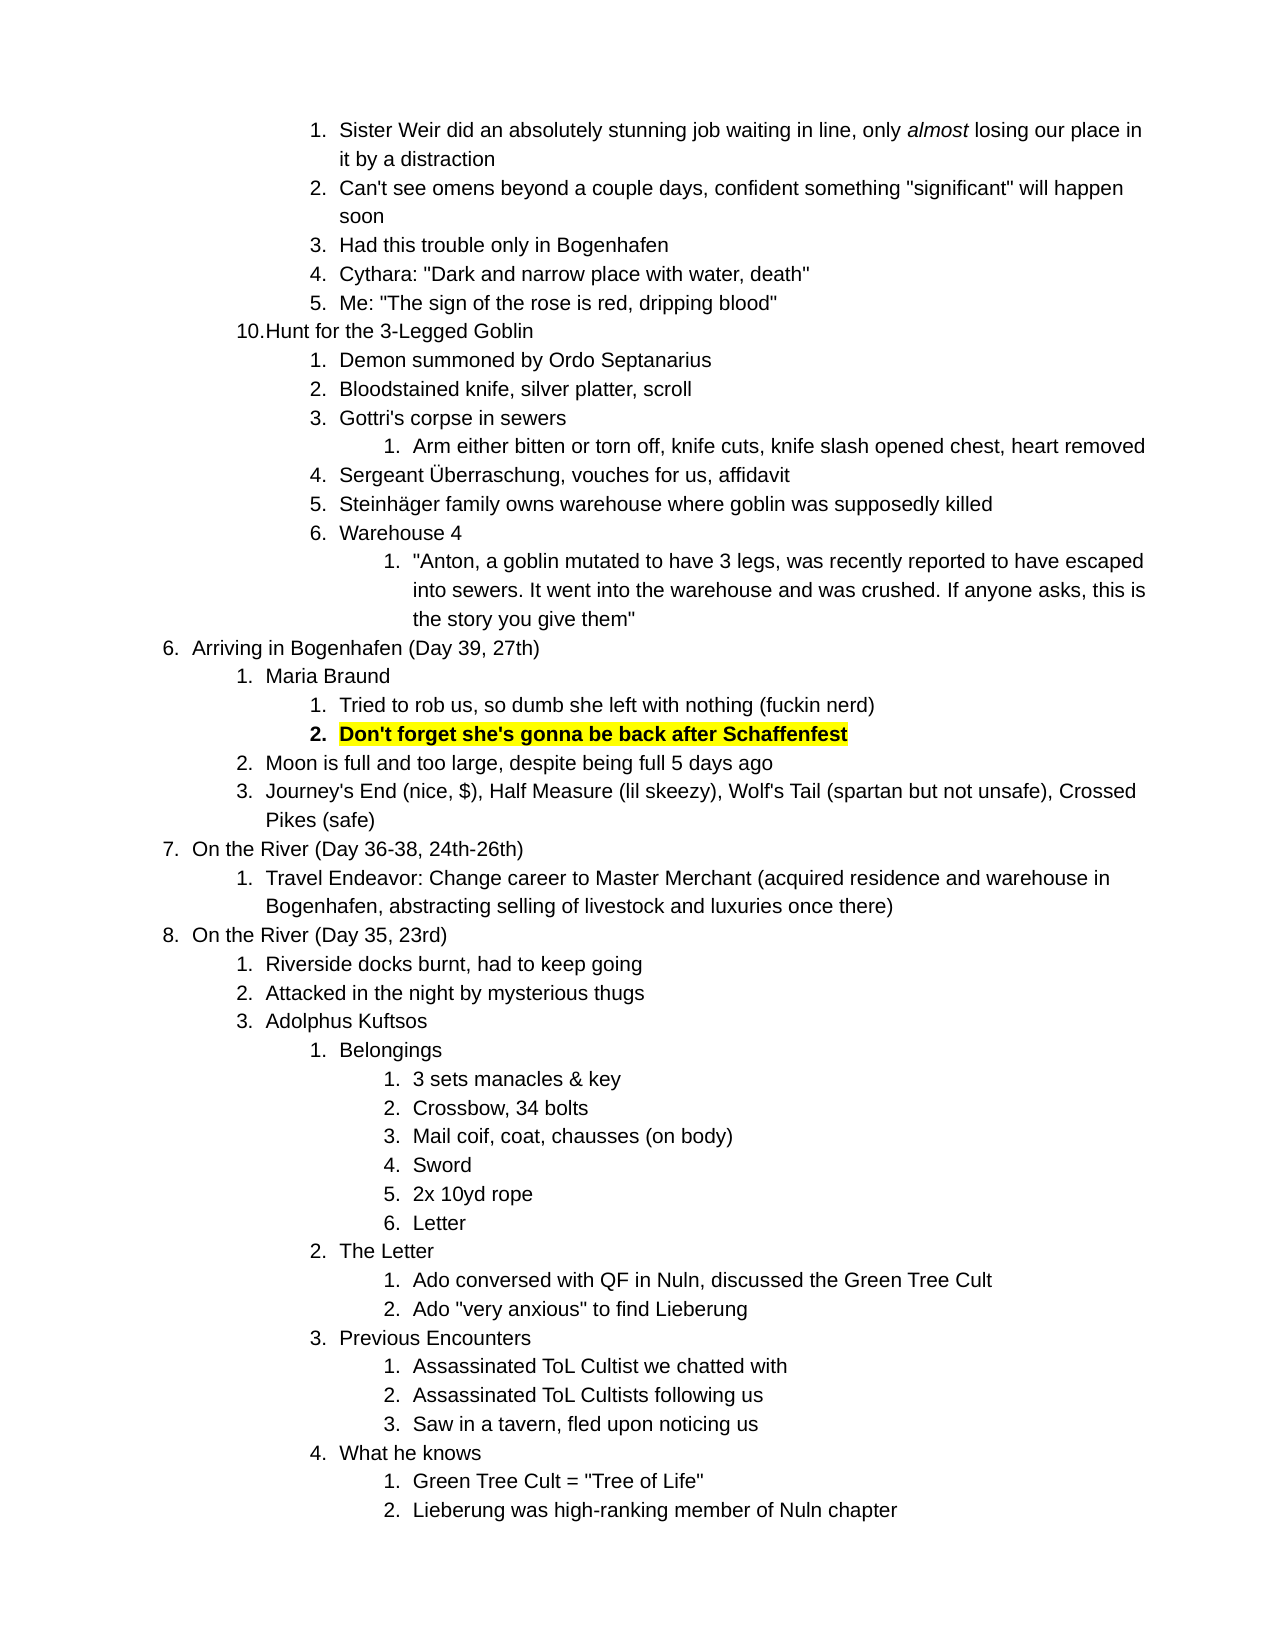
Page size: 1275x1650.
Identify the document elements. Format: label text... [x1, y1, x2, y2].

list On the River (Day 35, 23rd) [162, 923, 1157, 947]
list Moon is full and too large, despite being full 5 days ago [236, 751, 1157, 774]
list Arriving in Bogenhafen (Day 39, 27th) [162, 636, 1157, 659]
list On the River (Day 36-38, 24th-26th) [162, 837, 1157, 861]
list Tried to rob us, so dumb she left with nothing (fuckin nerd) [309, 693, 1157, 717]
list Cythara: "Dark and narrow place with water, death" [309, 262, 1157, 286]
list Belongings [309, 1038, 1157, 1062]
list Assassinated ToL Cultist we chatted with [383, 1354, 1157, 1378]
list Green Tree Cult = "Tree of Life" [383, 1469, 1157, 1493]
list Mail coif, coat, chausses (on body) [383, 1124, 1157, 1148]
list Arm either bitten or torn off, knife cuts, knife slash opened chest, heart removed [383, 434, 1157, 458]
list Warehouse 4 [309, 521, 1157, 544]
list Crossbow, 34 bolts [383, 1096, 1157, 1119]
list Riverside docks burnt, had to keep going [236, 952, 1157, 976]
list 3 sets manacles & key [383, 1067, 1157, 1091]
list Maria Braund [236, 664, 1157, 688]
list Demon summoned by Ordo Septanarius [309, 348, 1157, 372]
list Bloodstained knife, silver platter, scroll [309, 377, 1157, 401]
list "Anton, a goblin mutated to have 3 legs, was recently reported to have escaped into sewers. It went into the warehouse and was crushed. If anyone asks, this is the story you give them" [383, 549, 1157, 631]
list Had this trouble only in Bogenhafen [309, 233, 1157, 257]
list Assassinated ToL Cultists following us [383, 1383, 1157, 1407]
list Journey's End (nice, $), Half Measure (lil skeezy), Wolf's Tail (spartan but not unsafe), Crossed Pikes (safe) [236, 779, 1157, 832]
list Lieberung was high-ranking member of Nuln chapter [383, 1498, 1157, 1522]
list Sergeant Überraschung, vouches for us, affidavit [309, 463, 1157, 487]
list Sister Weir did an absolutely stunning job waiting in line, only almost losing our place in it by a distraction [309, 118, 1157, 171]
list Ado conversed with QF in Nuln, discussed the Green Tree Cult [383, 1268, 1157, 1292]
list Me: "The sign of the rose is red, dripping blood" [309, 291, 1157, 314]
list Previous Encounters [309, 1326, 1157, 1349]
list Steinhäger family owns warehouse where goblin was supposedly killed [309, 492, 1157, 516]
list Attacked in the night by mysterious thugs [236, 981, 1157, 1004]
list Saw in a tavern, fled upon noticing us [383, 1412, 1157, 1436]
list Sword [383, 1153, 1157, 1177]
list Hunt for the 3-Legged Goblin [236, 319, 1157, 343]
list Don't forget she's gonna be back after Schaffenfest [309, 722, 1157, 746]
list Letter [383, 1211, 1157, 1234]
list Travel Endeavor: Change career to Master Merchant (acquired residence and warehouse in Bogenhafen, abstracting selling of livestock and luxuries once there) [236, 866, 1157, 918]
list Ado "very anxious" to find Lieberung [383, 1297, 1157, 1321]
list Adolphus Kuftsos [236, 1009, 1157, 1033]
list What he knows [309, 1441, 1157, 1464]
list The Letter [309, 1239, 1157, 1263]
list Gottri's corpse in sewers [309, 406, 1157, 429]
list 2x 10yd rope [383, 1182, 1157, 1206]
list Can't see omens beyond a couple days, confident something "significant" will happen soon [309, 176, 1157, 228]
